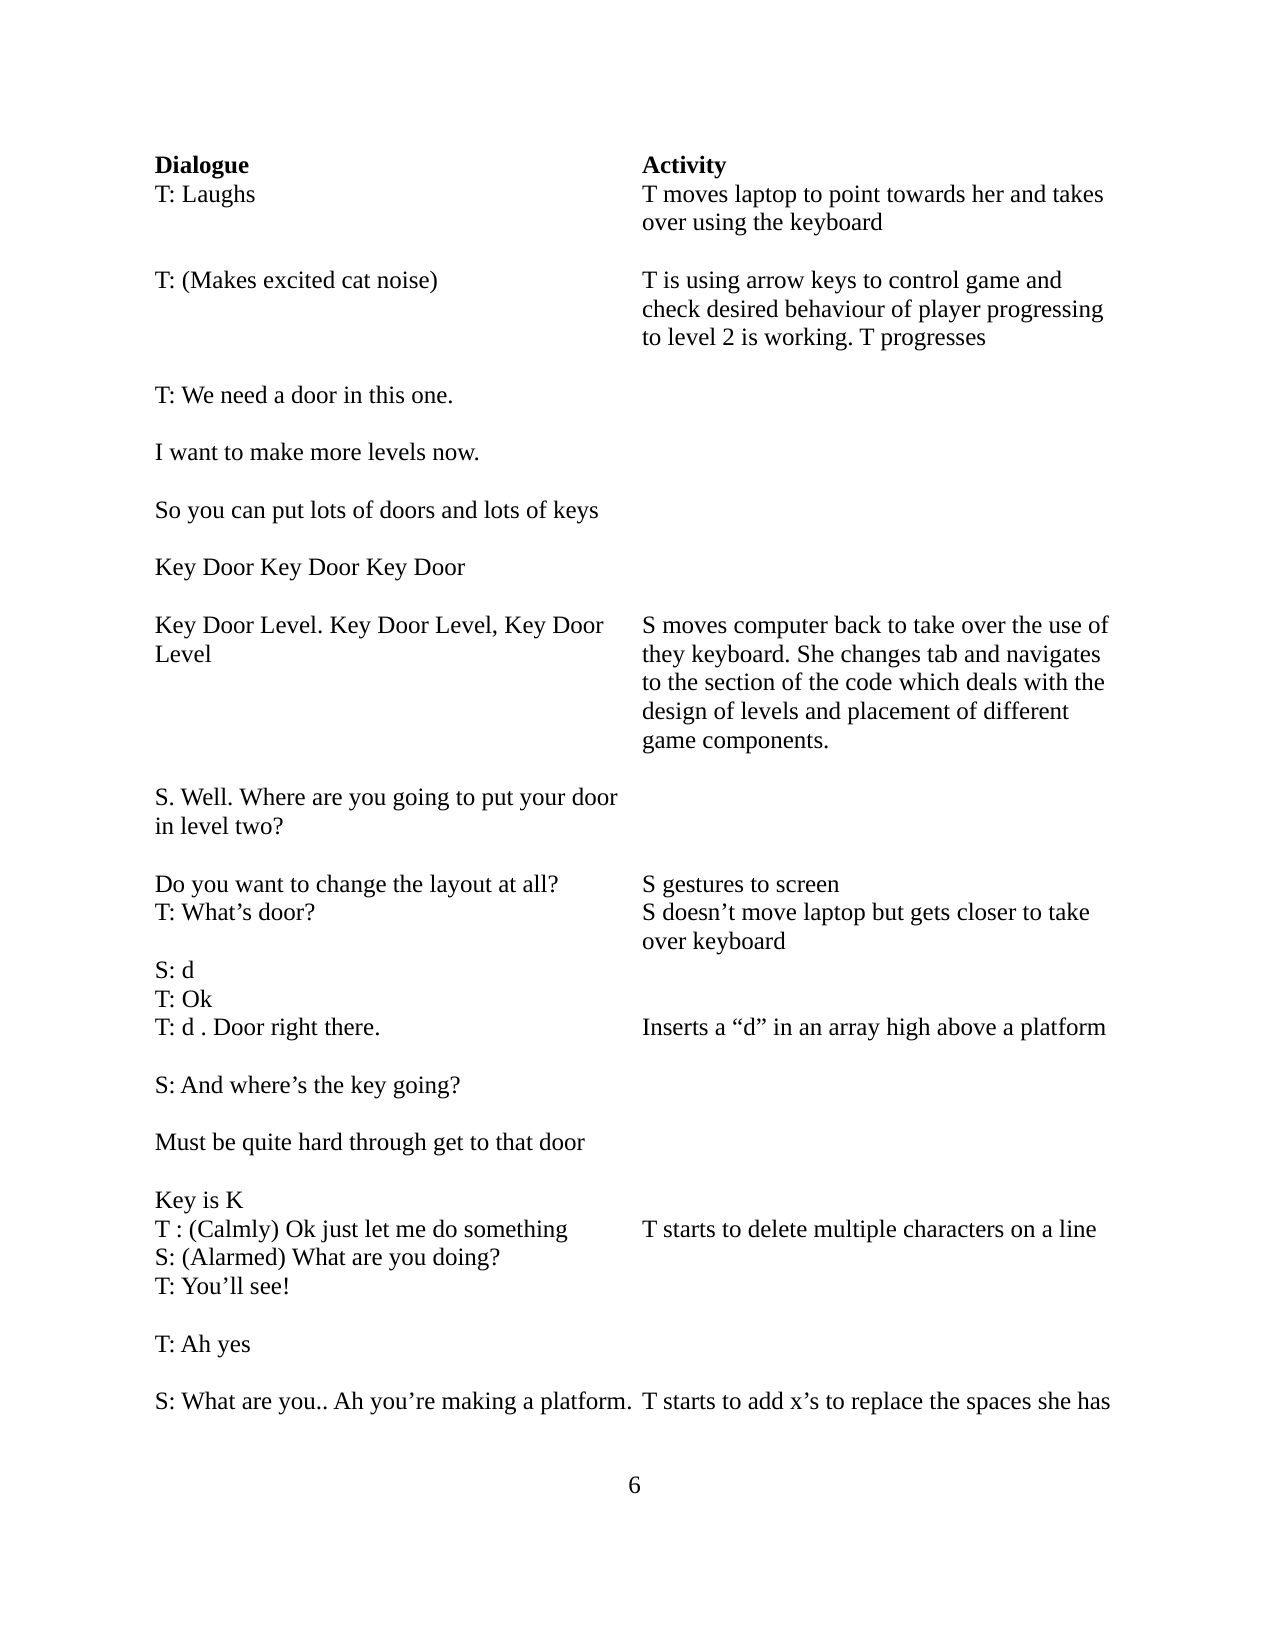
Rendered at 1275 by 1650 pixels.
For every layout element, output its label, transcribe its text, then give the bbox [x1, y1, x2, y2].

table_cell [638, 1128, 1125, 1156]
table_cell [638, 438, 1125, 466]
table_cell [150, 581, 637, 610]
table_cell [150, 1099, 637, 1127]
table_cell S gestures to screen [638, 869, 1125, 897]
table_cell [638, 581, 1125, 610]
table_cell T starts to delete multiple characters on a line [638, 1214, 1125, 1242]
table_cell T is using arrow keys to control game and check desired behaviour of player progressing to level 2 is working. T progresses [638, 265, 1125, 351]
table_cell S moves computer back to take over the use of they keyboard. She changes tab and navigates to the section of the code which deals with the design of levels and placement of different game components. [638, 610, 1125, 754]
table_cell Inserts a “d” in an array high above a platform [638, 1013, 1125, 1041]
table_cell T: Laughs [150, 179, 637, 236]
table_cell [638, 351, 1125, 380]
table_cell [638, 1156, 1125, 1185]
table_cell [638, 409, 1125, 437]
table_cell [150, 524, 637, 552]
table_cell [638, 955, 1125, 984]
table_cell T: We need a door in this one. [150, 380, 637, 409]
table_cell So you can put lots of doors and lots of keys [150, 495, 637, 524]
table_cell Must be quite hard through get to that door [150, 1128, 637, 1156]
table_cell [638, 495, 1125, 524]
table_cell T: d . Door right there. [150, 1013, 637, 1041]
table_cell Key Door Level. Key Door Level, Key Door Level [150, 610, 637, 754]
table_cell S. Well. Where are you going to put your door in level two? [150, 783, 637, 840]
table_cell T : (Calmly) Ok just let me do something [150, 1214, 637, 1242]
table_cell [638, 1329, 1125, 1357]
table_cell T: What’s door? [150, 898, 637, 955]
table_cell S: And where’s the key going? [150, 1070, 637, 1099]
table_cell T moves laptop to point towards her and takes over using the keyboard [638, 179, 1125, 236]
table_cell S: d [150, 955, 637, 984]
table_cell [638, 524, 1125, 552]
table_cell [638, 984, 1125, 1012]
table_cell [150, 840, 637, 869]
table_cell [638, 553, 1125, 581]
table_cell [638, 1243, 1125, 1271]
table_cell S: What are you.. Ah you’re making a platform. [150, 1386, 637, 1415]
table_cell [150, 236, 637, 265]
table_cell [150, 351, 637, 380]
table_cell [150, 1156, 637, 1185]
table_cell [638, 1271, 1125, 1300]
table_cell T: (Makes excited cat noise) [150, 265, 637, 351]
table_cell [150, 409, 637, 437]
table_cell [150, 1041, 637, 1070]
table_cell [638, 236, 1125, 265]
table_cell S doesn’t move laptop but gets closer to take over keyboard [638, 898, 1125, 955]
table_cell S: (Alarmed) What are you doing? [150, 1243, 637, 1271]
table_cell [638, 1041, 1125, 1070]
table_cell [638, 754, 1125, 782]
table_cell Key is K [150, 1185, 637, 1214]
table_cell Do you want to change the layout at all? [150, 869, 637, 897]
table_cell [638, 466, 1125, 495]
table_header Dialogue [150, 150, 637, 179]
table_cell T starts to add x’s to replace the spaces she has [638, 1386, 1125, 1415]
table_cell [150, 1358, 637, 1386]
table_cell [638, 1358, 1125, 1386]
table_cell T: Ok [150, 984, 637, 1012]
table_cell [638, 783, 1125, 840]
table_header Activity [638, 150, 1125, 179]
table_cell [150, 1300, 637, 1329]
table_cell [638, 1070, 1125, 1099]
table_cell [150, 466, 637, 495]
table_cell T: You’ll see! [150, 1271, 637, 1300]
table_cell T: Ah yes [150, 1329, 637, 1357]
table_cell Key Door Key Door Key Door [150, 553, 637, 581]
table_cell I want to make more levels now. [150, 438, 637, 466]
table_cell [638, 1099, 1125, 1127]
table_cell [638, 380, 1125, 409]
table_cell [638, 1185, 1125, 1214]
table_cell [638, 840, 1125, 869]
table_cell [638, 1300, 1125, 1329]
table_cell [150, 754, 637, 782]
